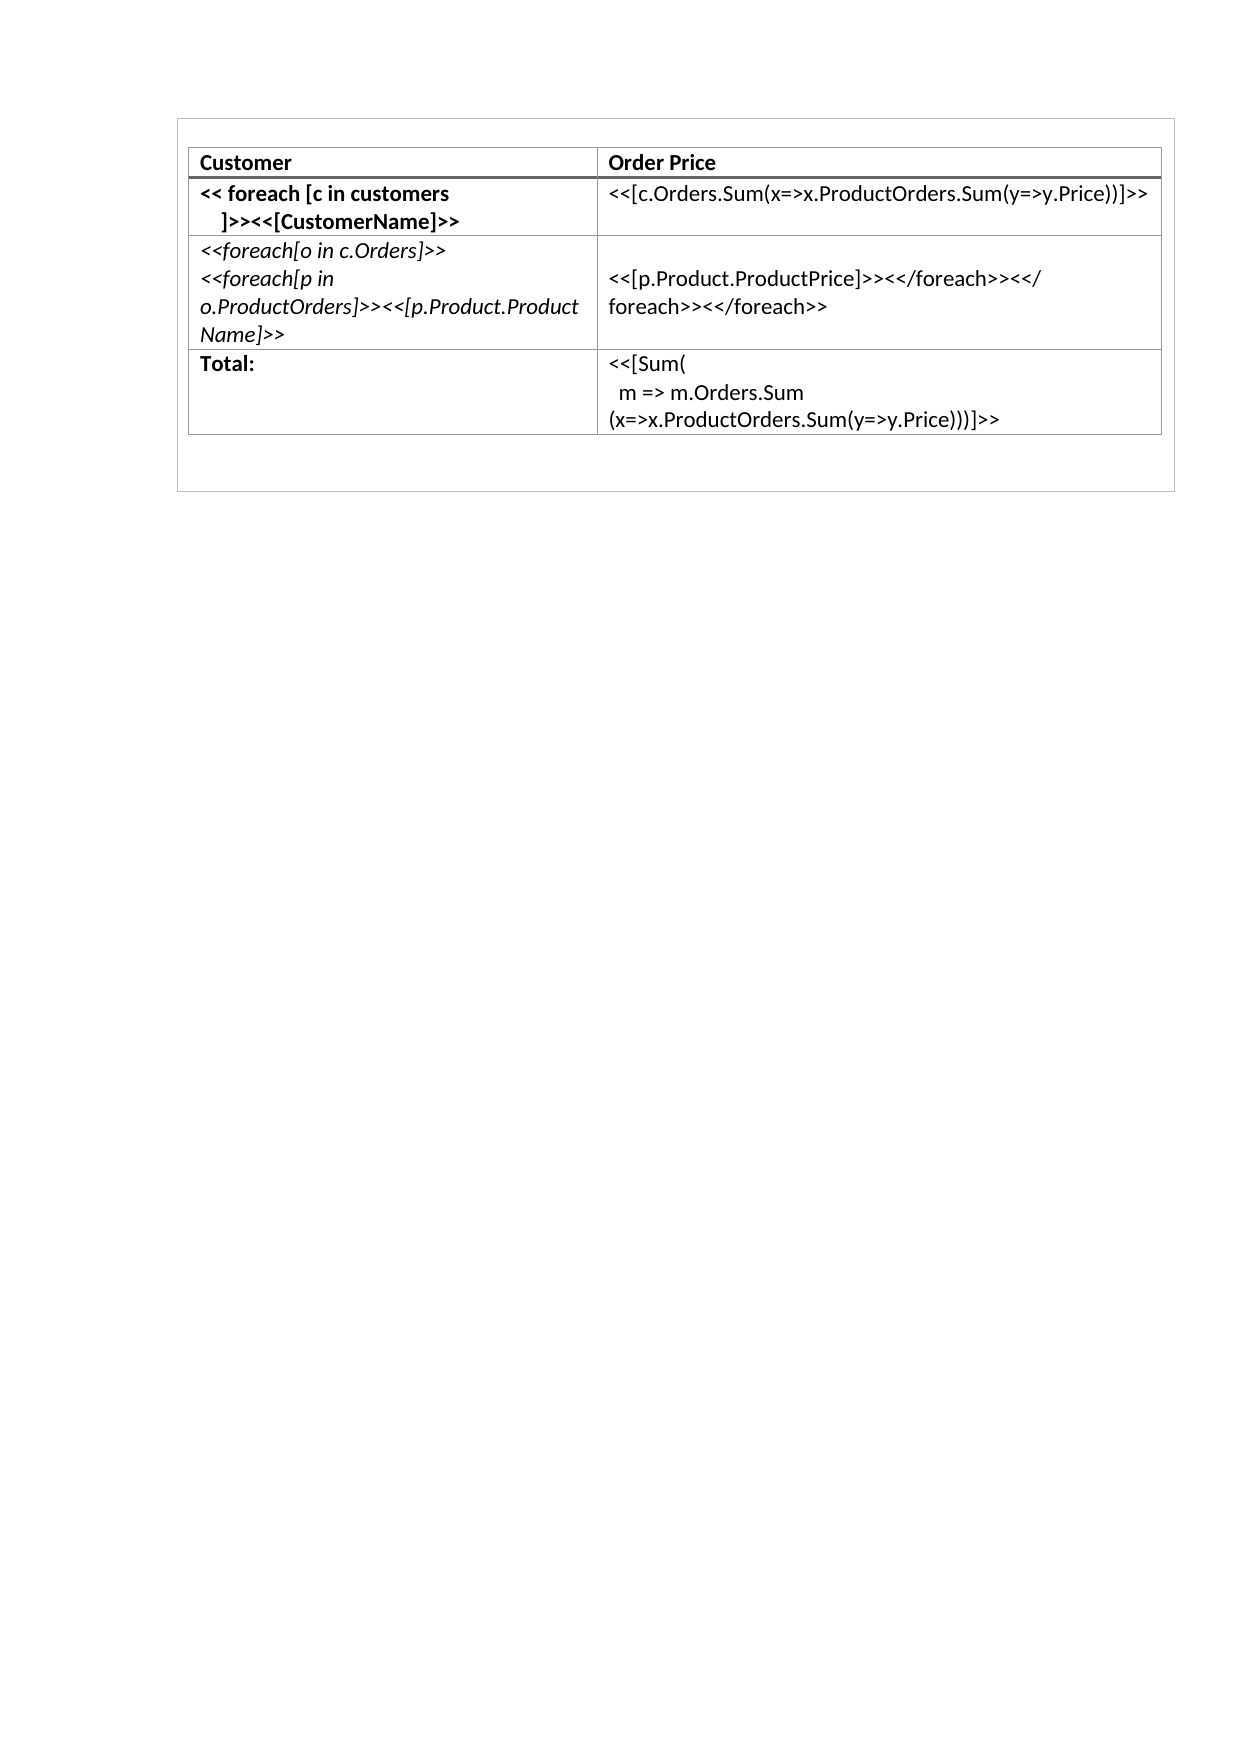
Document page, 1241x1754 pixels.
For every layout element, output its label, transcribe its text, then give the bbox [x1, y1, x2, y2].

table_cell <<[c.Orders.Sum(x=>x.ProductOrders.Sum(y=>y.Price))]>> [598, 179, 1161, 235]
table_header Customer [189, 148, 597, 176]
table_cell Total: [189, 350, 597, 434]
table_cell << foreach [c in customers ]>><<[CustomerName]>> [189, 179, 597, 235]
table_cell <<[Sum( m => m.Orders.Sum (x=>x.ProductOrders.Sum(y=>y.Price)))]>> [598, 350, 1161, 434]
table_cell <<[p.Product.ProductPrice]>><</foreach>><</foreach>><</foreach>> [598, 236, 1161, 348]
table_header Order Price [598, 148, 1161, 176]
table_cell <<foreach[o in c.Orders]>> <<foreach[p in o.ProductOrders]>><<[p.Product.ProductName]>> [189, 236, 597, 348]
table_header [178, 119, 1174, 491]
